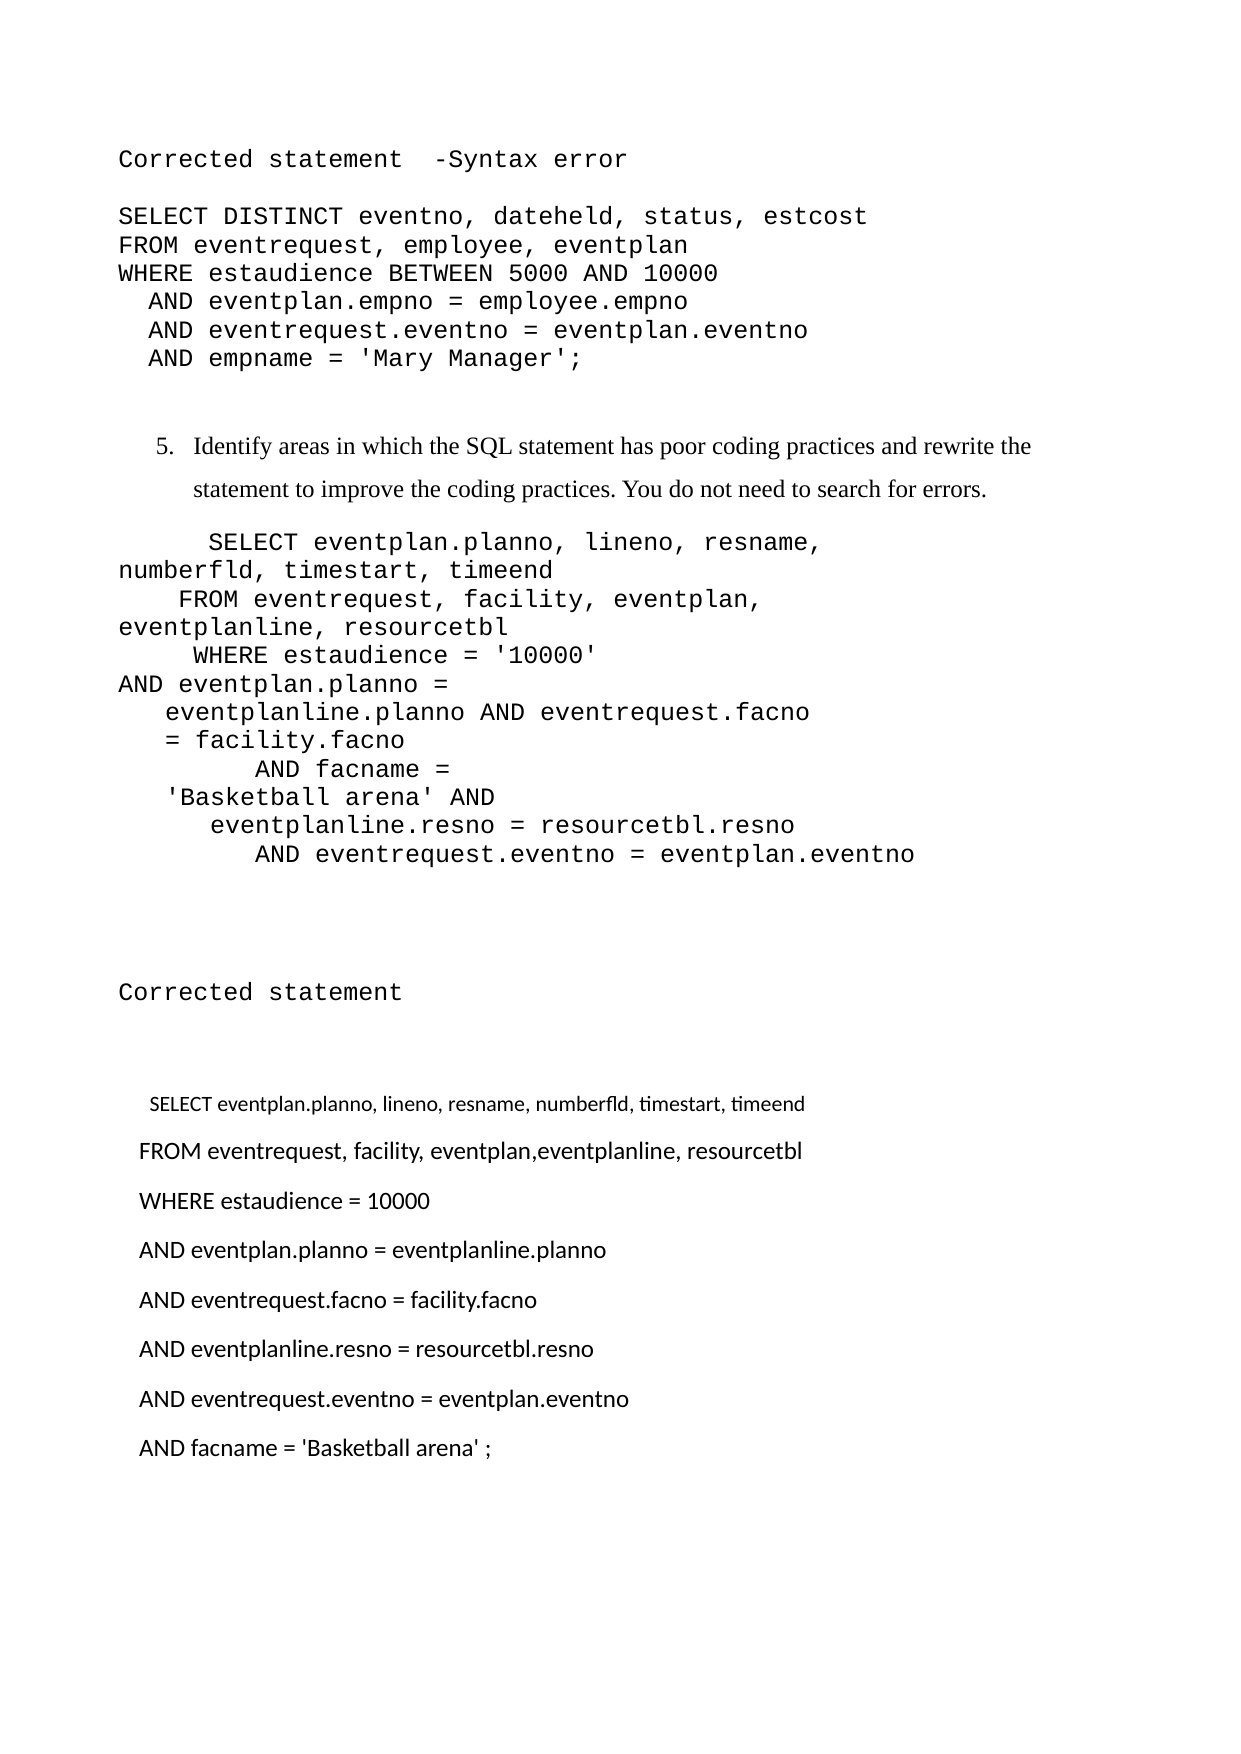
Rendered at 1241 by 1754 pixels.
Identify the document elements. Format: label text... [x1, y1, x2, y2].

text FROM eventrequest, employee, eventplan [118, 232, 1122, 261]
text eventplanline.planno AND eventrequest.facno [165, 700, 1122, 728]
text AND eventplan.planno = eventplanline.planno [139, 1234, 1122, 1265]
text SELECT eventplan.planno, lineno, resname, [118, 530, 1122, 558]
text eventplanline, resourcetbl [118, 615, 1122, 643]
text eventplanline.resno = resourcetbl.resno [165, 813, 1122, 841]
text AND eventrequest.eventno = eventplan.eventno [118, 317, 1122, 346]
text AND facname = 'Basketball arena' ; [139, 1432, 1122, 1462]
text WHERE estaudience = '10000' [118, 643, 1122, 671]
text AND eventrequest.eventno = eventplan.eventno [139, 1383, 1122, 1413]
text FROM eventrequest, facility, eventplan,eventplanline, resourcetbl [139, 1136, 1122, 1166]
text Corrected statement [118, 980, 1122, 1008]
text AND eventrequest.eventno = eventplan.eventno [165, 841, 1122, 870]
text AND eventplan.planno = [118, 671, 1122, 700]
text WHERE estaudience BETWEEN 5000 AND 10000 [118, 261, 1122, 289]
text 'Basketball arena' AND [165, 785, 1122, 813]
text AND eventplan.empno = employee.empno [118, 289, 1122, 317]
text = facility.facno [165, 728, 1122, 756]
text FROM eventrequest, facility, eventplan, [118, 586, 1122, 615]
text AND empname = 'Mary Manager'; [118, 346, 1122, 374]
text SELECT DISTINCT eventno, dateheld, status, estcost [118, 204, 1122, 232]
text AND eventplanline.resno = resourcetbl.resno [139, 1333, 1122, 1364]
text WHERE estaudience = 10000 [139, 1185, 1122, 1216]
list Identify areas in which the SQL statement has poor coding practices and rewrite the statement to improve the coding practices. You do not need to search for errors. [156, 431, 1122, 503]
text SELECT eventplan.planno, lineno, resname, numberfld, timestart, timeend [149, 1090, 1122, 1116]
text Corrected statement -Syntax error [118, 147, 1122, 175]
text AND eventrequest.facno = facility.facno [139, 1284, 1122, 1314]
text numberfld, timestart, timeend [118, 558, 1122, 586]
text AND facname = [165, 756, 1122, 785]
